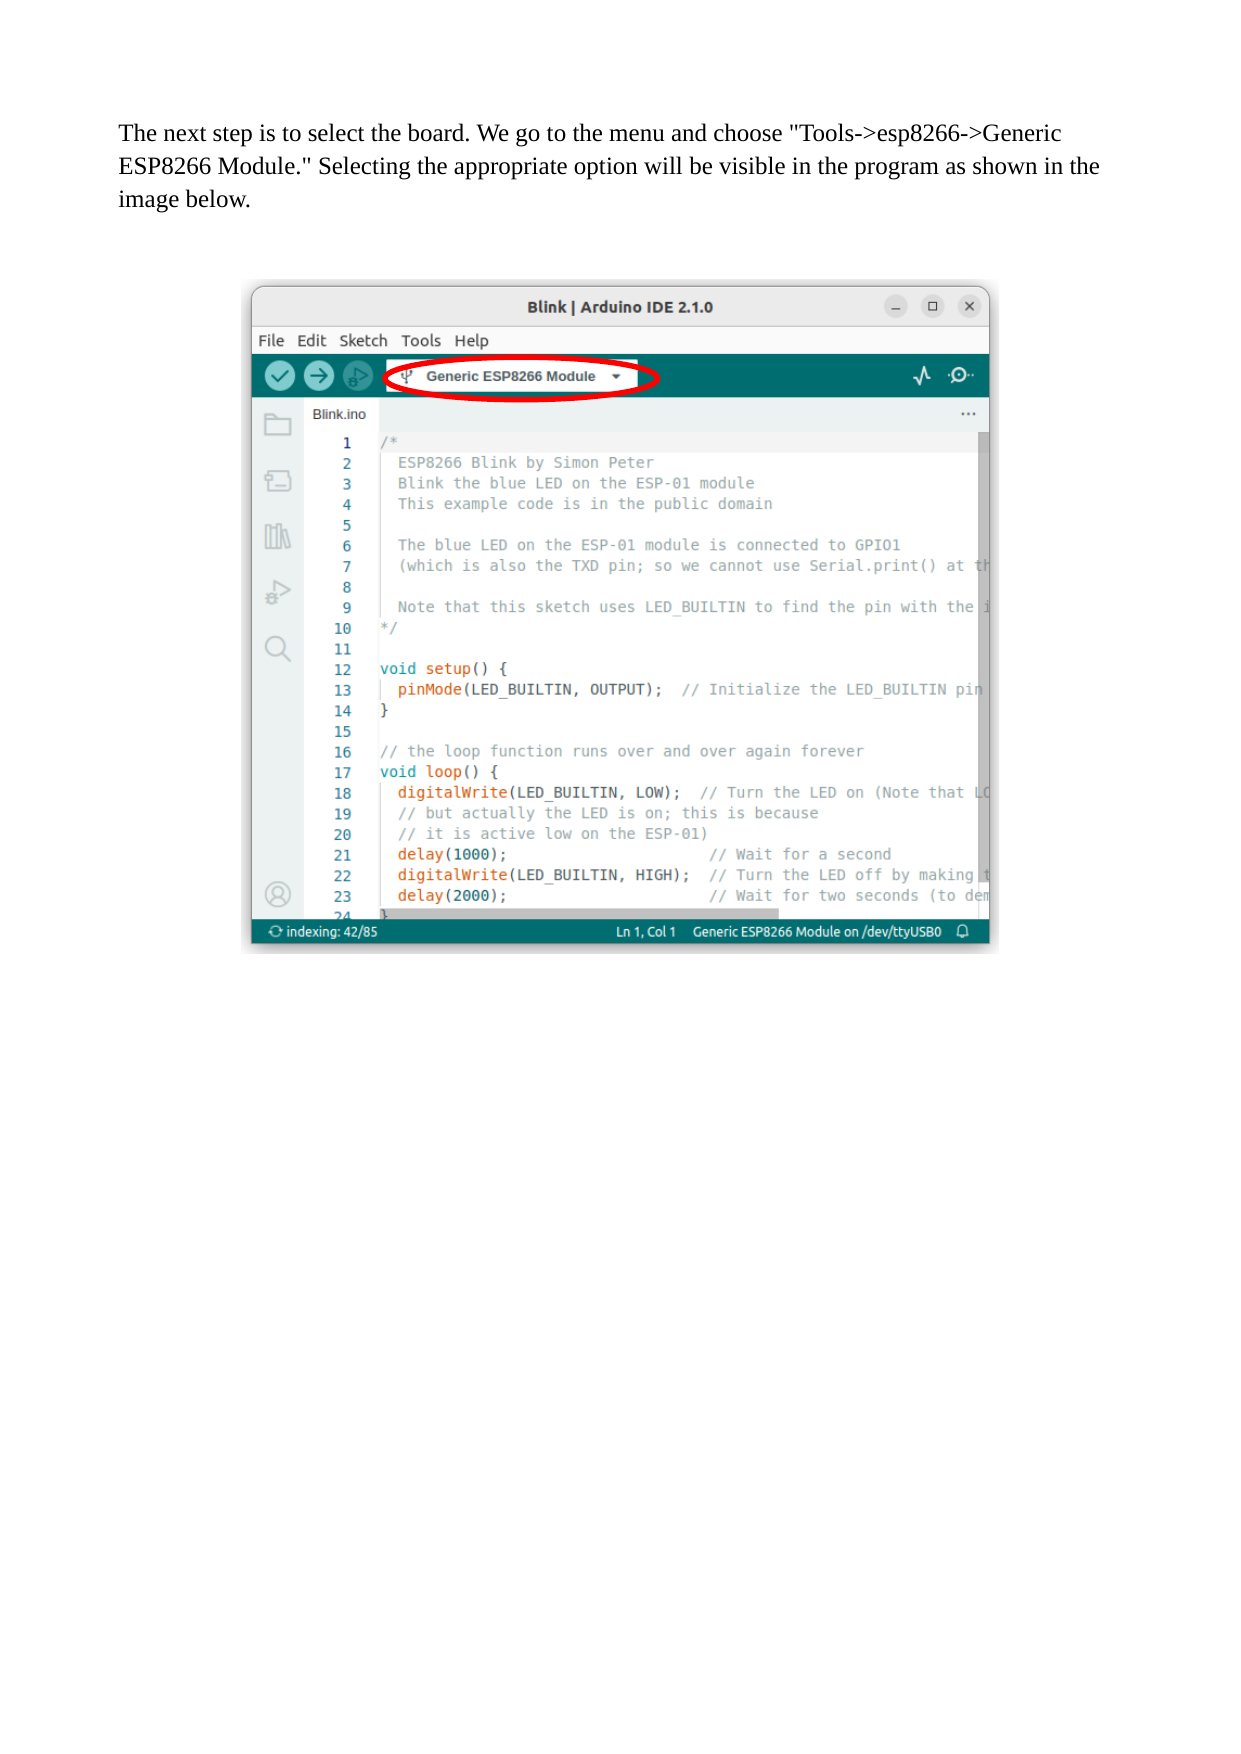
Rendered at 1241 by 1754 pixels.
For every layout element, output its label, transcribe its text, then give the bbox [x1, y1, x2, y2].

text The next step is to select the board. We go to the menu and choose "Tools->esp8266->Generic ESP8266 Module." Selecting the appropriate option will be visible in the program as shown in the image below. [118, 118, 1122, 213]
